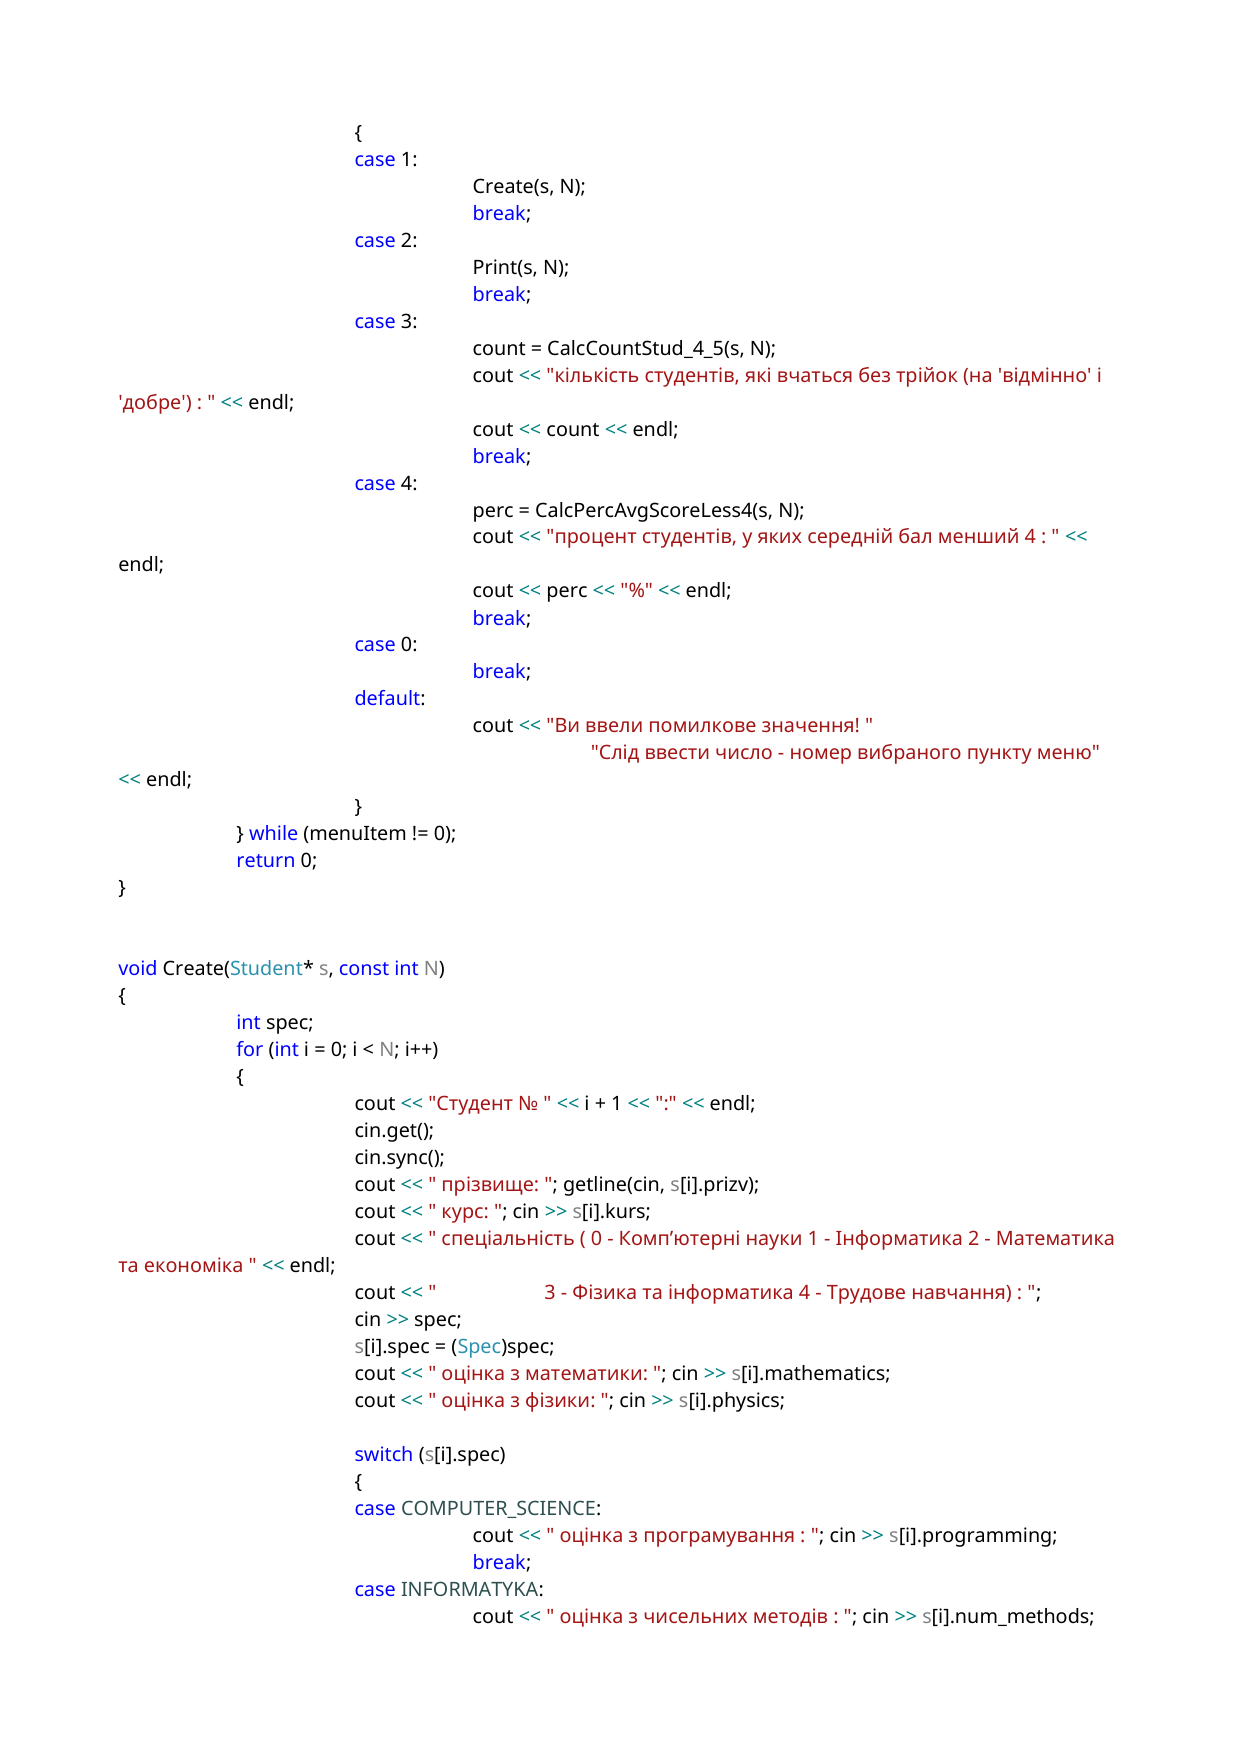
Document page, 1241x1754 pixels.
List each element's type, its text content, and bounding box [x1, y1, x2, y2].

text { [118, 981, 1122, 1008]
text case 2: [118, 226, 1122, 253]
text break; [118, 1548, 1122, 1575]
text cin.sync(); [118, 1143, 1122, 1170]
text cout << " спеціальність ( 0 - Комп’ютерні науки 1 - Інформатика 2 - Математика та економіка " << endl; [118, 1224, 1122, 1278]
text cout << " прізвище: "; getline(cin, s[i].prizv); [118, 1170, 1122, 1197]
text cout << perc << "%" << endl; [118, 577, 1122, 604]
text return 0; [118, 847, 1122, 873]
text case INFORMATYKA: [118, 1575, 1122, 1602]
text cin >> spec; [118, 1305, 1122, 1332]
text cout << count << endl; [118, 415, 1122, 442]
text case 3: [118, 307, 1122, 334]
text cout << " курс: "; cin >> s[i].kurs; [118, 1197, 1122, 1224]
text switch (s[i].spec) [118, 1440, 1122, 1467]
text for (int i = 0; i < N; i++) [118, 1035, 1122, 1062]
text cout << " оцінка з програмування : "; cin >> s[i].programming; [118, 1521, 1122, 1548]
text cout << " оцінка з математики: "; cin >> s[i].mathematics; [118, 1359, 1122, 1386]
text { [118, 1467, 1122, 1494]
text { [118, 118, 1122, 145]
text case 1: [118, 145, 1122, 172]
text cout << "кількість студентів, які вчаться без трійок (на 'відмінно' і 'добре') : " << endl; [118, 361, 1122, 415]
text } [118, 793, 1122, 819]
text void Create(Student* s, const int N) [118, 954, 1122, 981]
text int spec; [118, 1008, 1122, 1035]
text cout << " оцінка з чисельних методів : "; cin >> s[i].num_methods; [118, 1602, 1122, 1629]
text Print(s, N); [118, 253, 1122, 280]
text s[i].spec = (Spec)spec; [118, 1332, 1122, 1359]
text cout << " 3 - Фізика та інформатика 4 - Трудове навчання) : "; [118, 1278, 1122, 1305]
text cout << "процент студентів, у яких середній бал менший 4 : " << endl; [118, 523, 1122, 577]
text break; [118, 442, 1122, 469]
text Create(s, N); [118, 172, 1122, 199]
text break; [118, 658, 1122, 685]
text case COMPUTER_SCIENCE: [118, 1494, 1122, 1521]
text cout << "Ви ввели помилкове значення! " [118, 712, 1122, 739]
text cin.get(); [118, 1116, 1122, 1143]
text break; [118, 199, 1122, 226]
text "Слід ввести число - номер вибраного пункту меню" << endl; [118, 739, 1122, 793]
text cout << "Студент № " << i + 1 << ":" << endl; [118, 1089, 1122, 1116]
text break; [118, 280, 1122, 307]
text { [118, 1062, 1122, 1089]
text perc = CalcPercAvgScoreLess4(s, N); [118, 496, 1122, 523]
text } [118, 873, 1122, 901]
text break; [118, 604, 1122, 631]
text case 4: [118, 469, 1122, 496]
text cout << " оцінка з фізики: "; cin >> s[i].physics; [118, 1386, 1122, 1413]
text case 0: [118, 631, 1122, 658]
text default: [118, 685, 1122, 712]
text } while (menuItem != 0); [118, 819, 1122, 847]
text count = CalcCountStud_4_5(s, N); [118, 334, 1122, 361]
